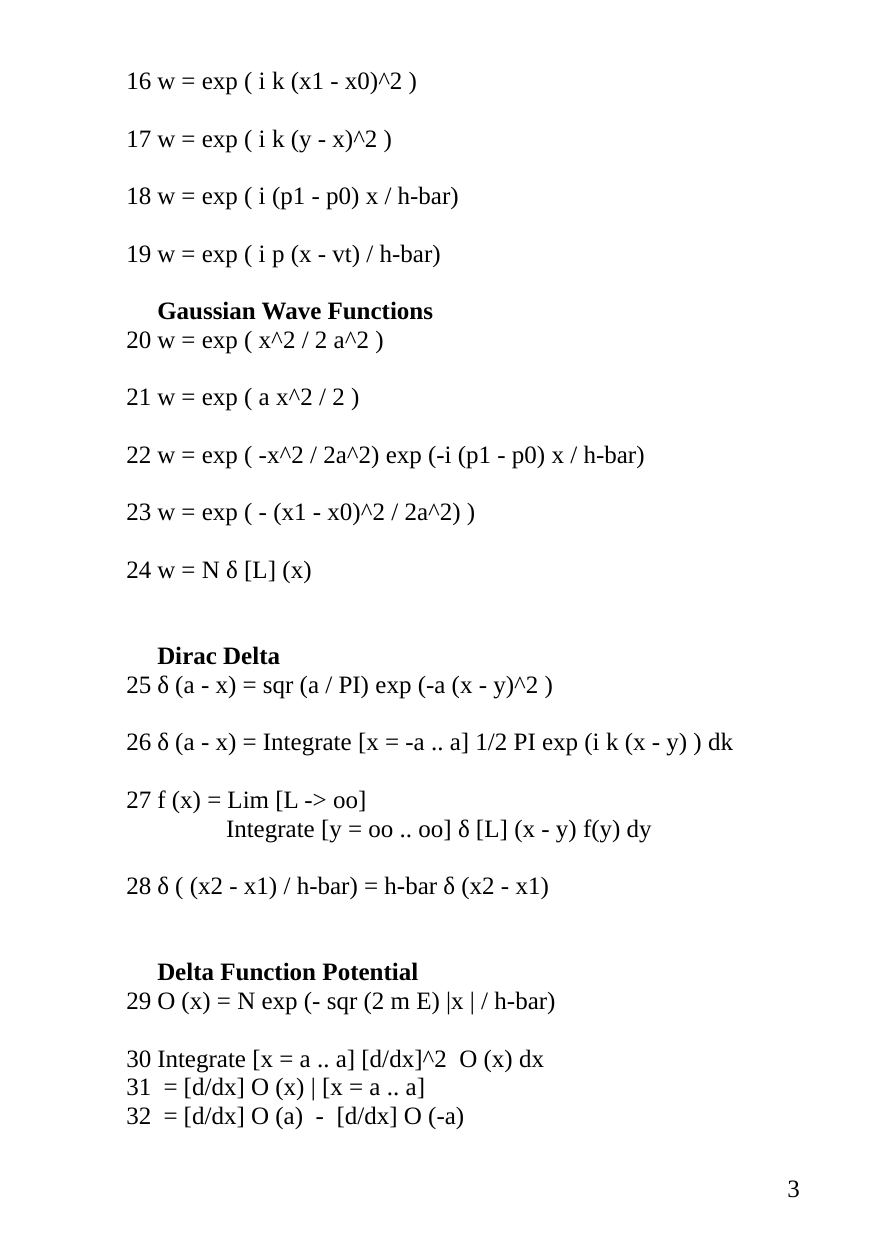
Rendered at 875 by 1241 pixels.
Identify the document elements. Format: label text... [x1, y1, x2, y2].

table_cell [109, 210, 154, 239]
table_cell [154, 95, 793, 124]
table_cell δ ( (x2 - x1) / h-bar) = h-bar δ (x2 - x1) [154, 871, 793, 900]
table_cell δ (a - x) = sqr (a / PI) exp (-a (x - y)^2 ) [154, 670, 793, 699]
table_cell = [d/dx] O (a) - [d/dx] O (-a) [154, 1101, 793, 1130]
table_cell [109, 1015, 154, 1044]
table_cell [109, 958, 154, 986]
table_cell 29 [109, 986, 154, 1015]
table_cell [109, 95, 154, 124]
table_cell [109, 613, 154, 641]
table_cell 16 [109, 66, 154, 95]
table_cell w = exp ( - (x1 - x0)^2 / 2a^2) ) [154, 498, 793, 526]
table_cell 32 [109, 1101, 154, 1130]
table_cell [154, 469, 793, 497]
table_cell [154, 153, 793, 181]
table_cell w = exp ( i k (y - x)^2 ) [154, 124, 793, 152]
table_cell Dirac Delta [154, 641, 793, 670]
table_cell [109, 469, 154, 497]
table_cell 19 [109, 239, 154, 267]
table_cell [109, 756, 154, 785]
table_cell f (x) = Lim [L -> oo] Integrate [y = oo .. oo] δ [L] (x - y) f(y) dy [154, 785, 793, 842]
table_cell [154, 268, 793, 296]
table_cell [154, 1015, 793, 1044]
table_cell w = exp ( i p (x - vt) / h-bar) [154, 239, 793, 267]
table_cell [109, 354, 154, 382]
table_cell Delta Function Potential [154, 958, 793, 986]
table_cell 24 [109, 555, 154, 584]
table_cell [109, 584, 154, 612]
table_cell [154, 354, 793, 382]
table_cell O (x) = N exp (- sqr (2 m E) |x | / h-bar) [154, 986, 793, 1015]
table_cell Gaussian Wave Functions [154, 296, 793, 325]
table_cell [109, 153, 154, 181]
table_cell w = exp ( a x^2 / 2 ) [154, 383, 793, 411]
table_cell [154, 843, 793, 871]
table_cell [154, 411, 793, 440]
table_cell 30 [109, 1044, 154, 1072]
table_cell [154, 756, 793, 785]
table_cell w = exp ( -x^2 / 2a^2) exp (-i (p1 - p0) x / h-bar) [154, 440, 793, 469]
table_cell w = exp ( i k (x1 - x0)^2 ) [154, 66, 793, 95]
table_cell 21 [109, 383, 154, 411]
table_cell 26 [109, 728, 154, 756]
table_cell 20 [109, 325, 154, 354]
table_cell 31 [109, 1073, 154, 1101]
table_cell [109, 268, 154, 296]
table_cell [154, 526, 793, 555]
table_cell [109, 296, 154, 325]
table_cell [154, 900, 793, 929]
table_cell 17 [109, 124, 154, 152]
table_cell 28 [109, 871, 154, 900]
table_cell [154, 699, 793, 727]
table_cell w = N δ [L] (x) [154, 555, 793, 584]
table_cell 25 [109, 670, 154, 699]
table_cell [154, 38, 793, 66]
table_cell δ (a - x) = Integrate [x = -a .. a] 1/2 PI exp (i k (x - y) ) dk [154, 728, 793, 756]
table_cell [154, 584, 793, 612]
table_cell [109, 929, 154, 957]
table_cell [154, 210, 793, 239]
table_cell Integrate [x = a .. a] [d/dx]^2 O (x) dx [154, 1044, 793, 1072]
table_cell 27 [109, 785, 154, 842]
table_cell 23 [109, 498, 154, 526]
table_cell [109, 38, 154, 66]
table_cell [154, 929, 793, 957]
table_cell 18 [109, 181, 154, 210]
table_cell w = exp ( x^2 / 2 a^2 ) [154, 325, 793, 354]
table_cell 22 [109, 440, 154, 469]
table_cell [109, 900, 154, 929]
table_cell [109, 411, 154, 440]
table_cell = [d/dx] O (x) | [x = a .. a] [154, 1073, 793, 1101]
table_cell [154, 613, 793, 641]
table_cell [109, 843, 154, 871]
table_cell [109, 699, 154, 727]
table_cell w = exp ( i (p1 - p0) x / h-bar) [154, 181, 793, 210]
table_cell [109, 526, 154, 555]
table_cell [109, 641, 154, 670]
